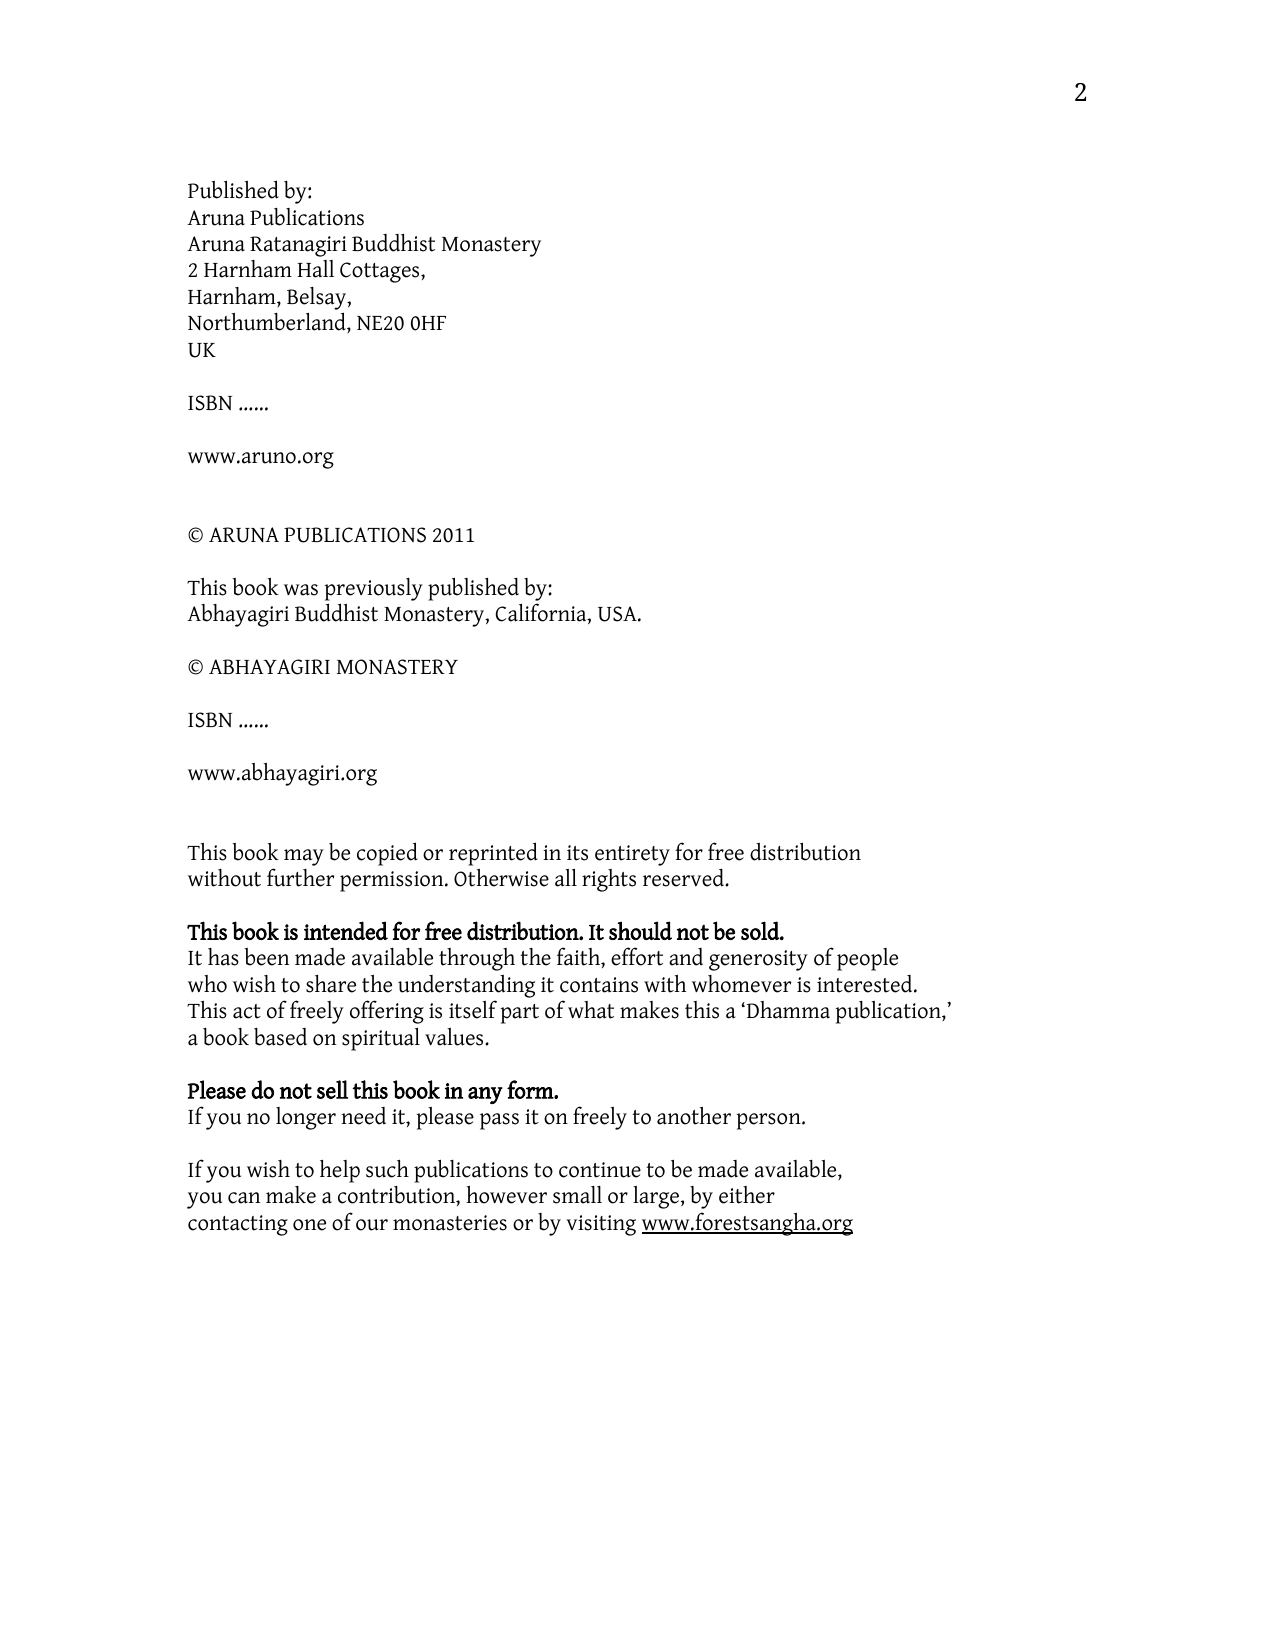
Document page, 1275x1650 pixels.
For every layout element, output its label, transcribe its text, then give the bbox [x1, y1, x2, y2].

text www.aruno.org [187, 443, 1087, 469]
text Abhayagiri Buddhist Monastery, California, USA. [187, 602, 1087, 628]
text This book may be copied or reprinted in its entirety for free distribution [187, 840, 1087, 866]
text Northumberland, NE20 0HF [187, 311, 1087, 337]
text ISBN …… [187, 390, 1087, 417]
text www.abhayagiri.org [187, 761, 1087, 787]
text This act of freely offering is itself part of what makes this a ‘Dhamma publication,’ [187, 999, 1087, 1025]
text without further permission. Otherwise all rights reserved. [187, 866, 1087, 893]
text Published by: [187, 178, 1087, 205]
text UK [187, 337, 1087, 364]
text © ABHAYAGIRI MONASTERY [187, 655, 1087, 681]
text © ARUNA PUBLICATIONS 2011 [187, 522, 1087, 549]
text Harnham, Belsay, [187, 284, 1087, 311]
text you can make a contribution, however small or large, by either [187, 1184, 1087, 1210]
text If you no longer need it, please pass it on freely to another person. [187, 1104, 1087, 1131]
text who wish to share the understanding it contains with whomever is interested. [187, 972, 1087, 999]
text It has been made available through the faith, effort and generosity of people [187, 946, 1087, 972]
text This book was previously published by: [187, 575, 1087, 602]
text Please do not sell this book in any form. [187, 1078, 1087, 1104]
text Aruna Ratanagiri Buddhist Monastery [187, 231, 1087, 258]
text Aruna Publications [187, 205, 1087, 231]
text If you wish to help such publications to continue to be made available, [187, 1157, 1087, 1184]
text a book based on spiritual values. [187, 1025, 1087, 1052]
text contacting one of our monasteries or by visiting www.forestsangha.org [187, 1210, 1087, 1237]
text 2 Harnham Hall Cottages, [187, 258, 1087, 284]
text ISBN …… [187, 708, 1087, 734]
text This book is intended for free distribution. It should not be sold. [187, 919, 1087, 946]
